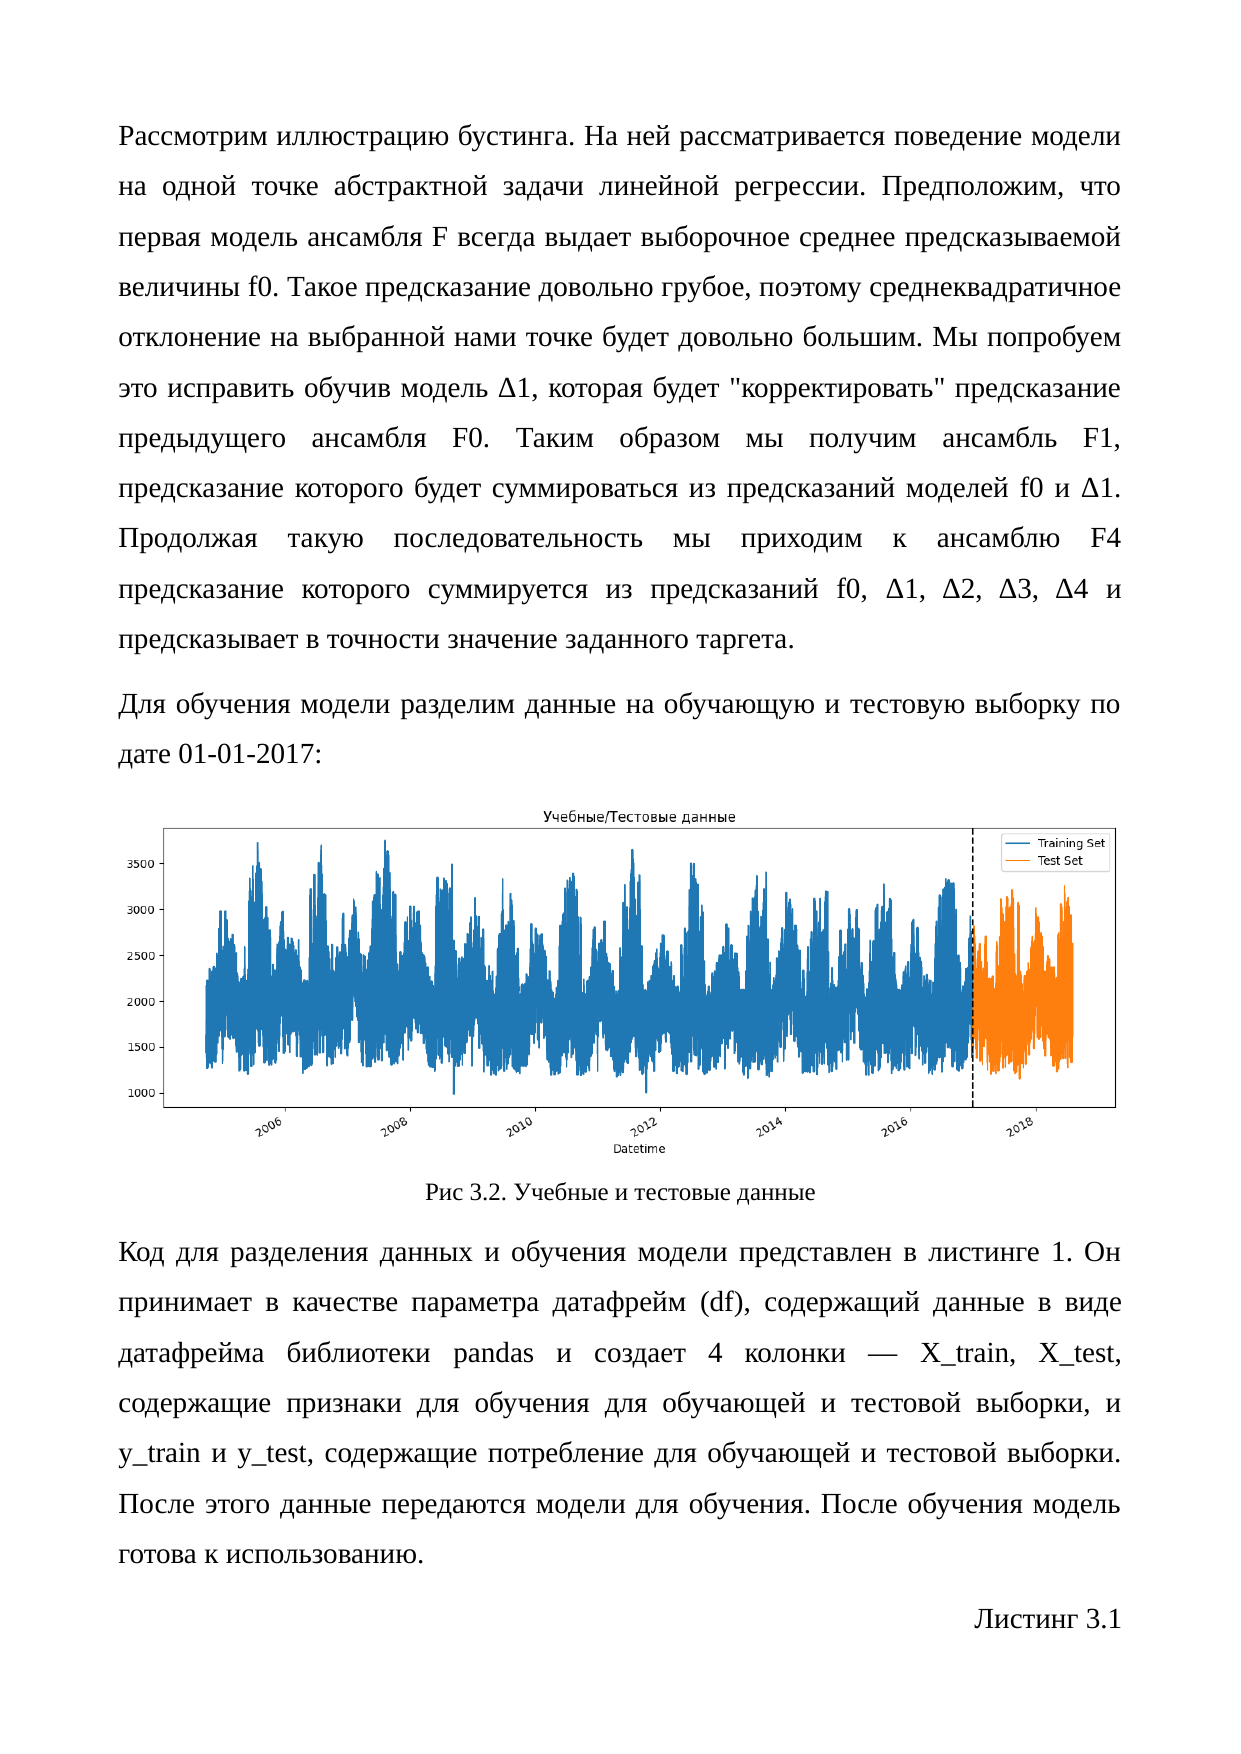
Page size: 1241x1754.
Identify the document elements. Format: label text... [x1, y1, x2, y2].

text Листинг 3.1 [118, 1601, 1122, 1634]
text Рассмотрим иллюстрацию бустинга. На ней рассматривается поведение модели на одной точке абстрактной задачи линейной регрессии. Предположим, что первая модель ансамбля F всегда выдает выборочное среднее предсказываемой величины f0. Такое предсказание довольно грубое, поэтому среднеквадратичное отклонение на выбранной нами точке будет довольно большим. Мы попробуем это исправить обучив модель Δ1, которая будет "корректировать" предсказание предыдущего ансамбля F0. Таким образом мы получим ансамбль F1, предсказание которого будет суммироваться из предсказаний моделей f0 и Δ1. Продолжая такую последовательность мы приходим к ансамблю F4 предсказание которого суммируется из предсказаний f0, Δ1, Δ2, Δ3, Δ4 и предсказывает в точности значение заданного таргета. [118, 118, 1122, 655]
text Для обучения модели разделим данные на обучающую и тестовую выборку по дате 01-01-2017: [118, 686, 1122, 770]
text Рис 3.2. Учебные и тестовые данные [118, 1163, 1122, 1205]
picture [118, 801, 1123, 1163]
text Код для разделения данных и обучения модели представлен в листинге 1. Он принимает в качестве параметра датафрейм (df), содержащий данные в виде датафрейма библиотеки pandas и создает 4 колонки — X_train, X_test, содержащие признаки для обучения для обучающей и тестовой выборки, и y_train и y_test, содержащие потребление для обучающей и тестовой выборки. После этого данные передаются модели для обучения. После обучения модель готова к использованию. [118, 1234, 1122, 1570]
